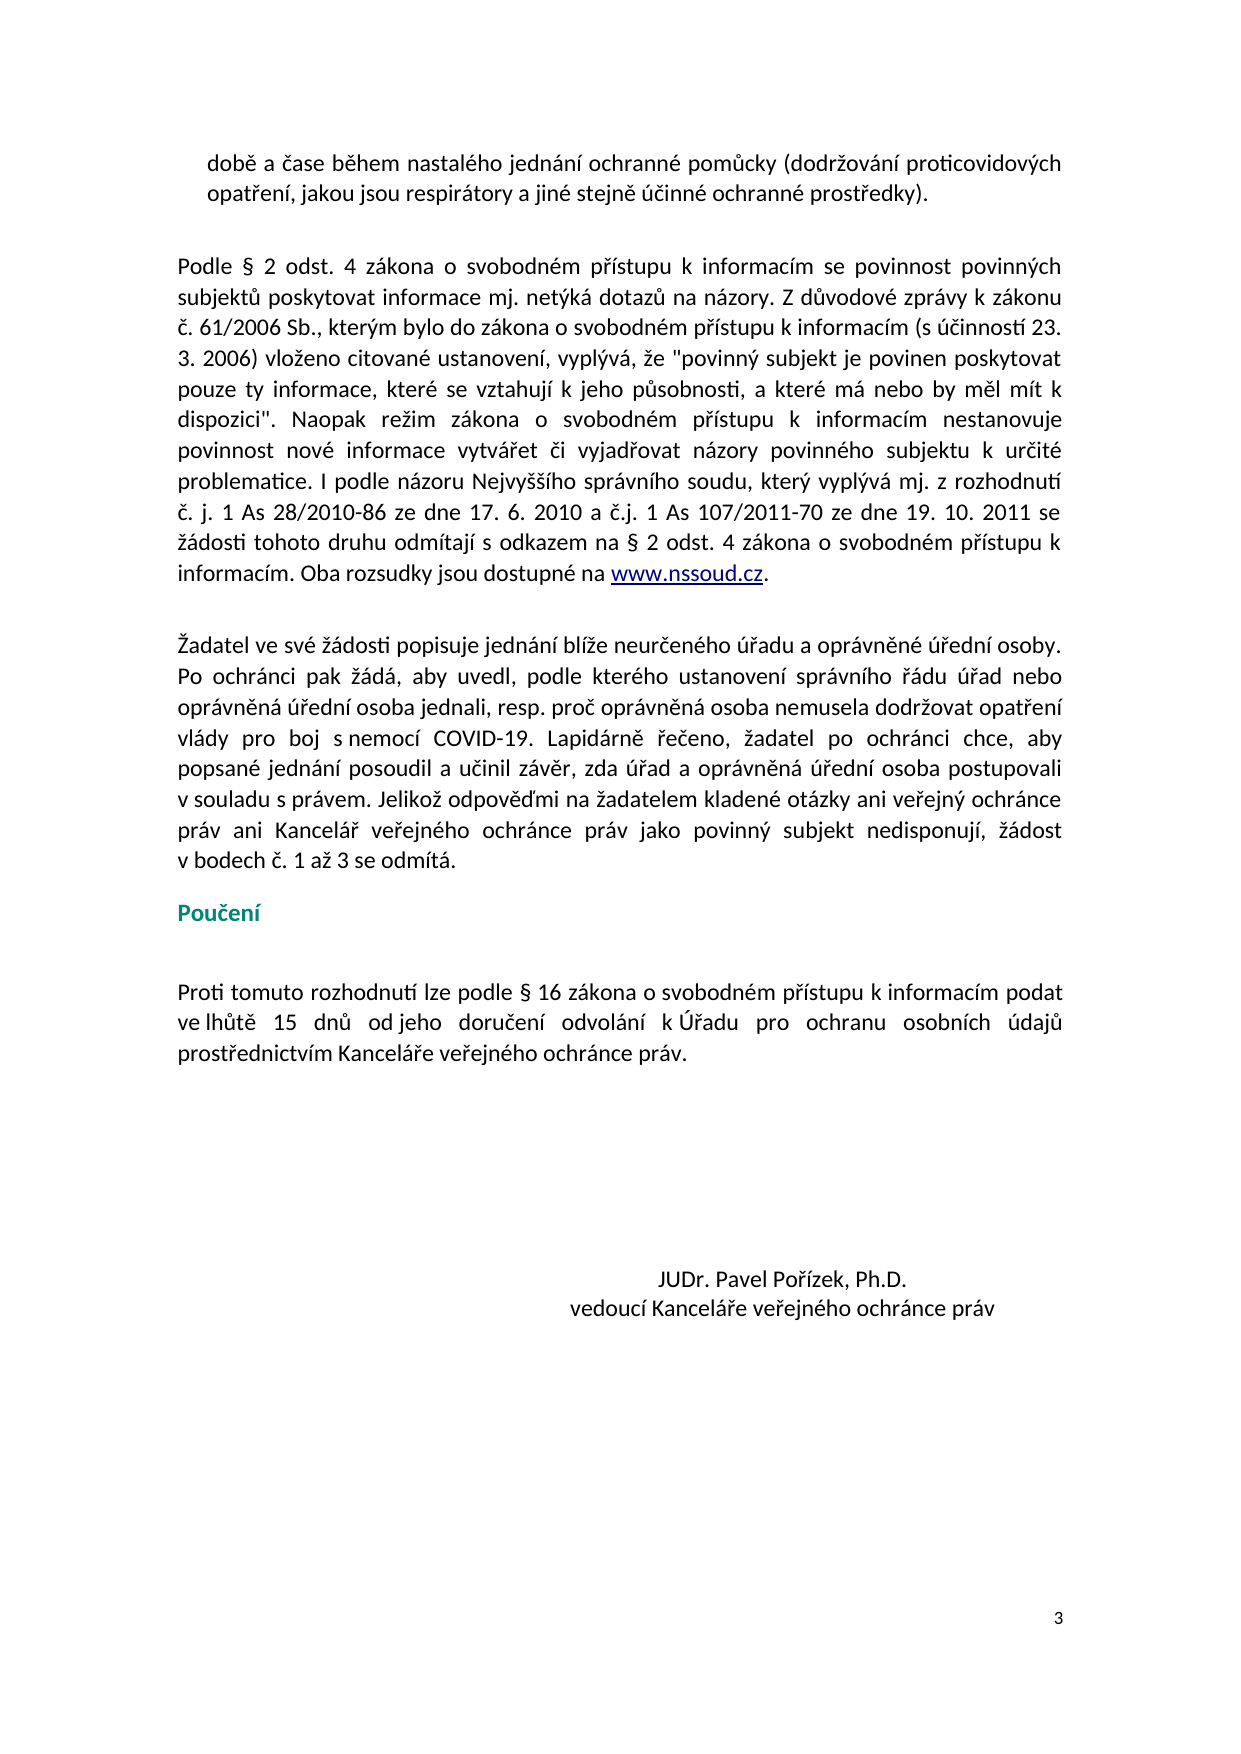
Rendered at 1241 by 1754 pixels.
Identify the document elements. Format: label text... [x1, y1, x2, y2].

text vedoucí Kanceláře veřejného ochránce práv [502, 1293, 1063, 1322]
text Žadatel ve své žádosti popisuje jednání blíže neurčeného úřadu a oprávněné úřední osoby. Po ochránci pak žádá, aby uvedl, podle kterého ustanovení správního řádu úřad nebo oprávněná úřední osoba jednali, resp. proč oprávněná osoba nemusela dodržovat opatření vlády pro boj s nemocí COVID-19. Lapidárně řečeno, žadatel po ochránci chce, aby popsané jednání posoudil a učinil závěr, zda úřad a oprávněná úřední osoba postupovali v souladu s právem. Jelikož odpověďmi na žadatelem kladené otázky ani veřejný ochránce práv ani Kancelář veřejného ochránce práv jako povinný subjekt nedisponují, žádost v bodech č. 1 až 3 se odmítá. [177, 631, 1063, 875]
list době a čase během nastalého jednání ochranné pomůcky (dodržování proticovidových opatření, jakou jsou respirátory a jiné stejně účinné ochranné prostředky). [177, 148, 1063, 208]
text JUDr. Pavel Pořízek, Ph.D. [502, 1264, 1063, 1293]
subtitle Poučení [177, 897, 1063, 928]
text Podle § 2 odst. 4 zákona o svobodném přístupu k informacím se povinnost povinných subjektů poskytovat informace mj. netýká dotazů na názory. Z důvodové zprávy k zákonu č. 61/2006 Sb., kterým bylo do zákona o svobodném přístupu k informacím (s účinností 23. 3. 2006) vloženo citované ustanovení, vyplývá, že "povinný subjekt je povinen poskytovat pouze ty informace, které se vztahují k jeho působnosti, a které má nebo by měl mít k dispozici". Naopak režim zákona o svobodném přístupu k informacím nestanovuje povinnost nové informace vytvářet či vyjadřovat názory povinného subjektu k určité problematice. I podle názoru Nejvyššího správního soudu, který vyplývá mj. z rozhodnutí č. j. 1 As 28/2010-86 ze dne 17. 6. 2010 a č.j. 1 As 107/2011-70 ze dne 19. 10. 2011 se žádosti tohoto druhu odmítají s odkazem na § 2 odst. 4 zákona o svobodném přístupu k informacím. Oba rozsudky jsou dostupné na www.nssoud.cz. [177, 251, 1063, 587]
text Proti tomuto rozhodnutí lze podle § 16 zákona o svobodném přístupu k informacím podat ve lhůtě 15 dnů od jeho doručení odvolání k Úřadu pro ochranu osobních údajů prostřednictvím Kanceláře veřejného ochránce práv. [177, 977, 1063, 1067]
